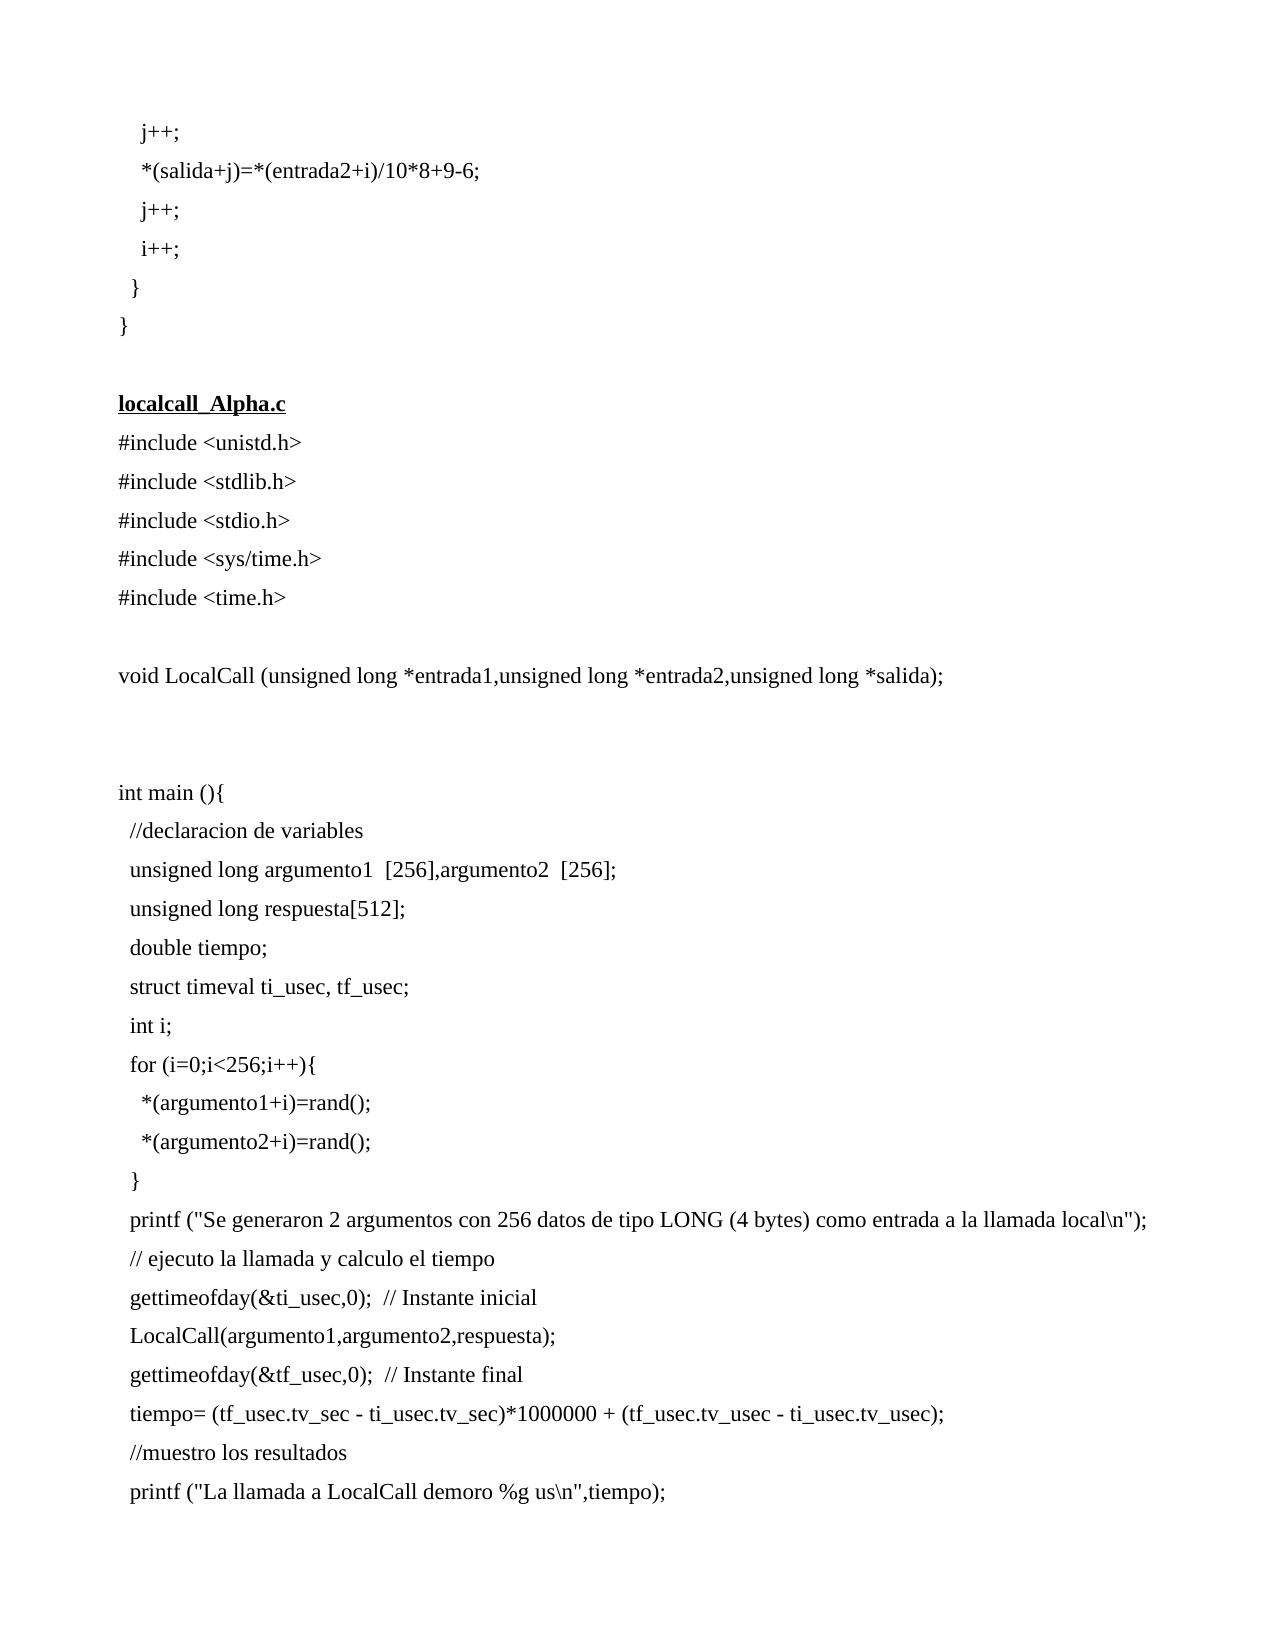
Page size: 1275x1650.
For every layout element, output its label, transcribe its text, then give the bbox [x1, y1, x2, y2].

text double tiempo; [118, 934, 1157, 960]
text tiempo= (tf_usec.tv_sec - ti_usec.tv_sec)*1000000 + (tf_usec.tv_usec - ti_usec.tv_usec); [118, 1400, 1157, 1427]
text *(argumento2+i)=rand(); [118, 1128, 1157, 1155]
text void LocalCall (unsigned long *entrada1,unsigned long *entrada2,unsigned long *salida); [118, 662, 1157, 688]
text } [118, 273, 1157, 300]
text #include <stdio.h> [118, 507, 1157, 533]
text gettimeofday(&ti_usec,0); // Instante inicial [118, 1284, 1157, 1310]
text #include <time.h> [118, 584, 1157, 611]
text *(argumento1+i)=rand(); [118, 1089, 1157, 1116]
text *(salida+j)=*(entrada2+i)/10*8+9-6; [118, 157, 1157, 183]
text #include <stdlib.h> [118, 468, 1157, 494]
text i++; [118, 235, 1157, 261]
text // ejecuto la llamada y calculo el tiempo [118, 1245, 1157, 1271]
text #include <sys/time.h> [118, 546, 1157, 572]
text unsigned long argumento1 [256],argumento2 [256]; [118, 856, 1157, 883]
text int main (){ [118, 779, 1157, 805]
text unsigned long respuesta[512]; [118, 895, 1157, 922]
text struct timeval ti_usec, tf_usec; [118, 973, 1157, 999]
text printf ("Se generaron 2 argumentos con 256 datos de tipo LONG (4 bytes) como entrada a la llamada local\n"); [118, 1206, 1157, 1232]
text #include <unistd.h> [118, 429, 1157, 455]
text //declaracion de variables [118, 817, 1157, 844]
text printf ("La llamada a LocalCall demoro %g us\n",tiempo); [118, 1478, 1157, 1504]
text j++; [118, 118, 1157, 144]
text for (i=0;i<256;i++){ [118, 1051, 1157, 1077]
text localcall_Alpha.c [118, 390, 1157, 416]
text j++; [118, 196, 1157, 222]
text gettimeofday(&tf_usec,0); // Instante final [118, 1361, 1157, 1388]
text } [118, 1167, 1157, 1193]
text //muestro los resultados [118, 1439, 1157, 1466]
text LocalCall(argumento1,argumento2,respuesta); [118, 1323, 1157, 1349]
text int i; [118, 1012, 1157, 1038]
text } [118, 312, 1157, 339]
